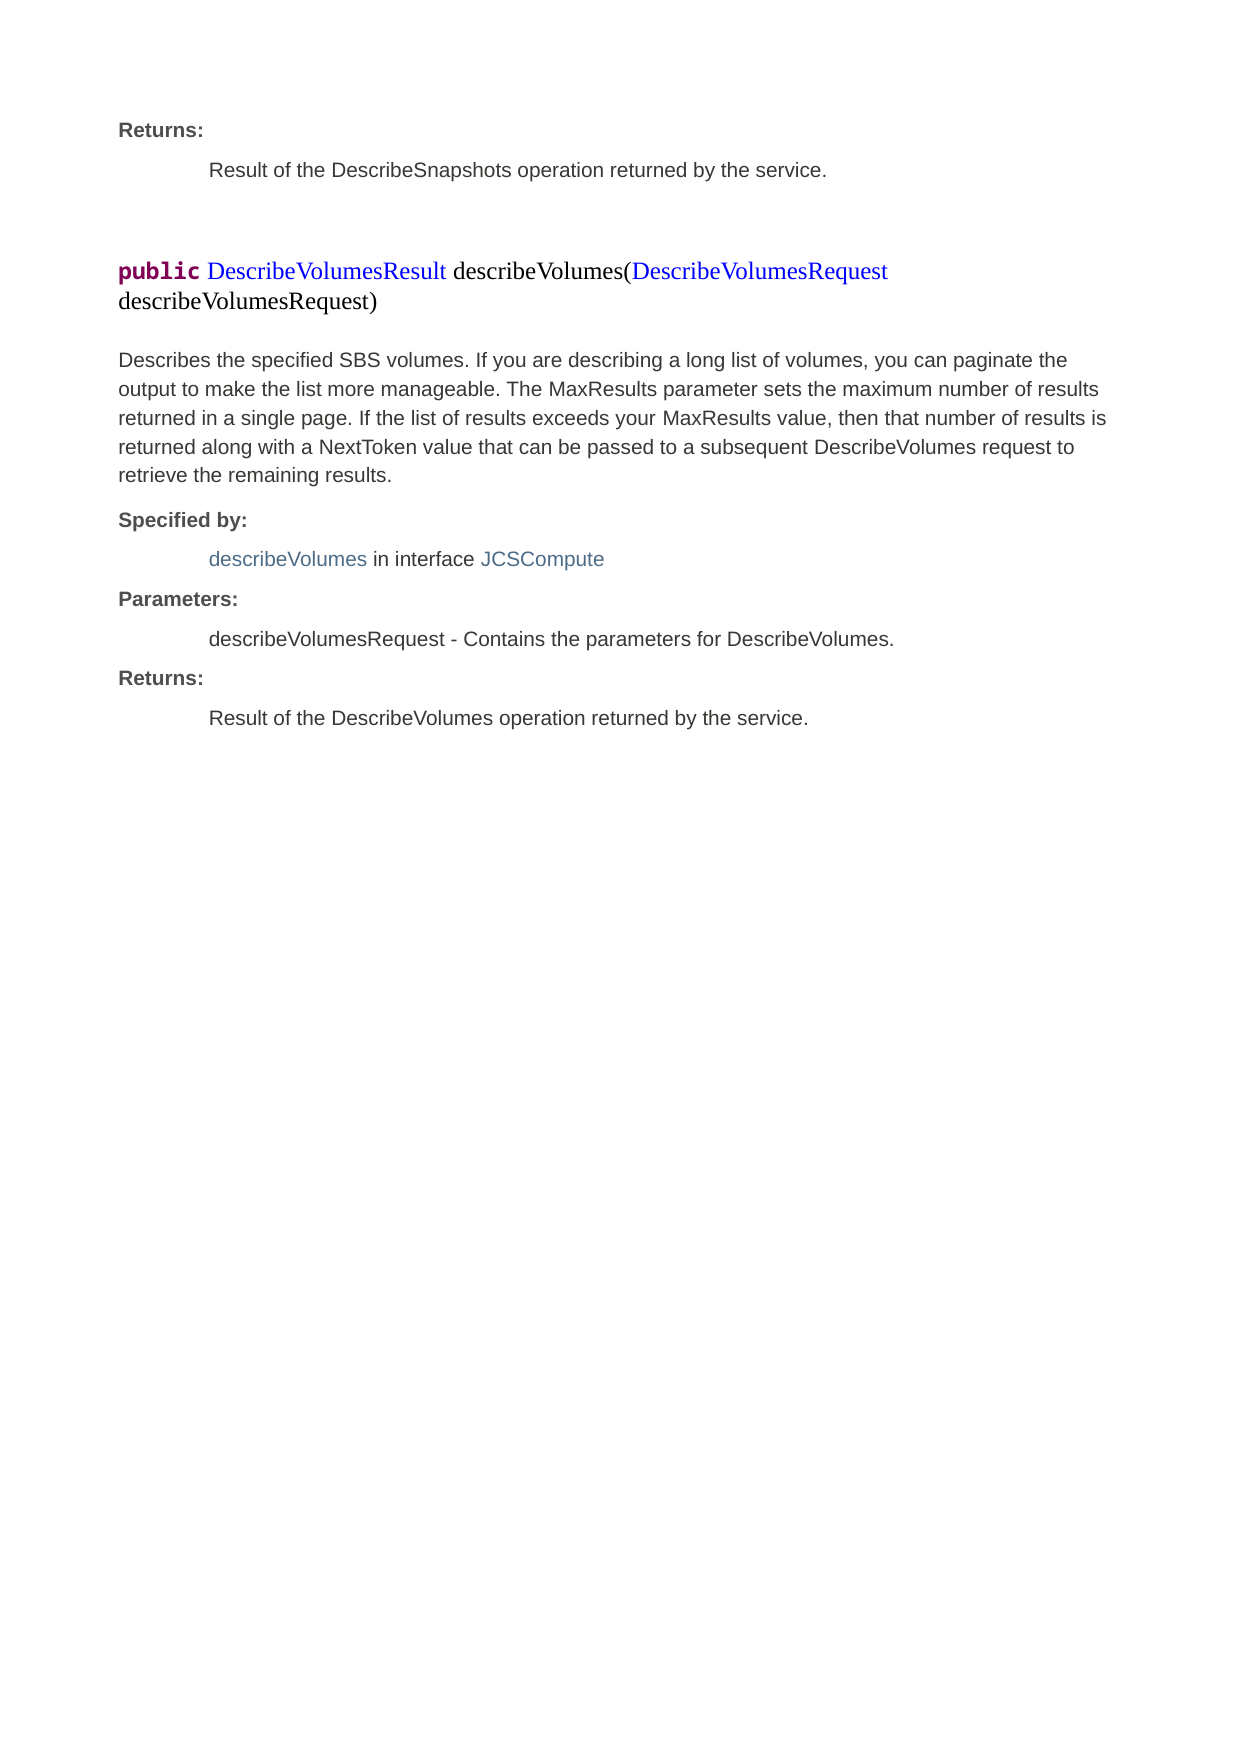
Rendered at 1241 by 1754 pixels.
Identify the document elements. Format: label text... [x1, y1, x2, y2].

text public DescribeVolumesResult describeVolumes(DescribeVolumesRequest describeVolumesRequest) [118, 255, 1122, 315]
list Result of the DescribeVolumes operation returned by the service. [208, 706, 1122, 729]
subtitle Specified by: [118, 508, 1122, 532]
subtitle Returns: [118, 666, 1122, 690]
list describeVolumesRequest - Contains the parameters for DescribeVolumes. [208, 626, 1122, 650]
text Describes the specified SBS volumes. If you are describing a long list of volumes, you can paginate the output to make the list more manageable. The MaxResults parameter sets the maximum number of results returned in a single page. If the list of results exceeds your MaxResults value, then that number of results is returned along with a NextToken value that can be passed to a subsequent DescribeVolumes request to retrieve the remaining results. [118, 348, 1122, 487]
subtitle Parameters: [118, 587, 1122, 611]
list Result of the DescribeSnapshots operation returned by the service. [208, 158, 1122, 182]
list describeVolumes in interface JCSCompute [208, 547, 1122, 571]
subtitle Returns: [118, 118, 1122, 142]
